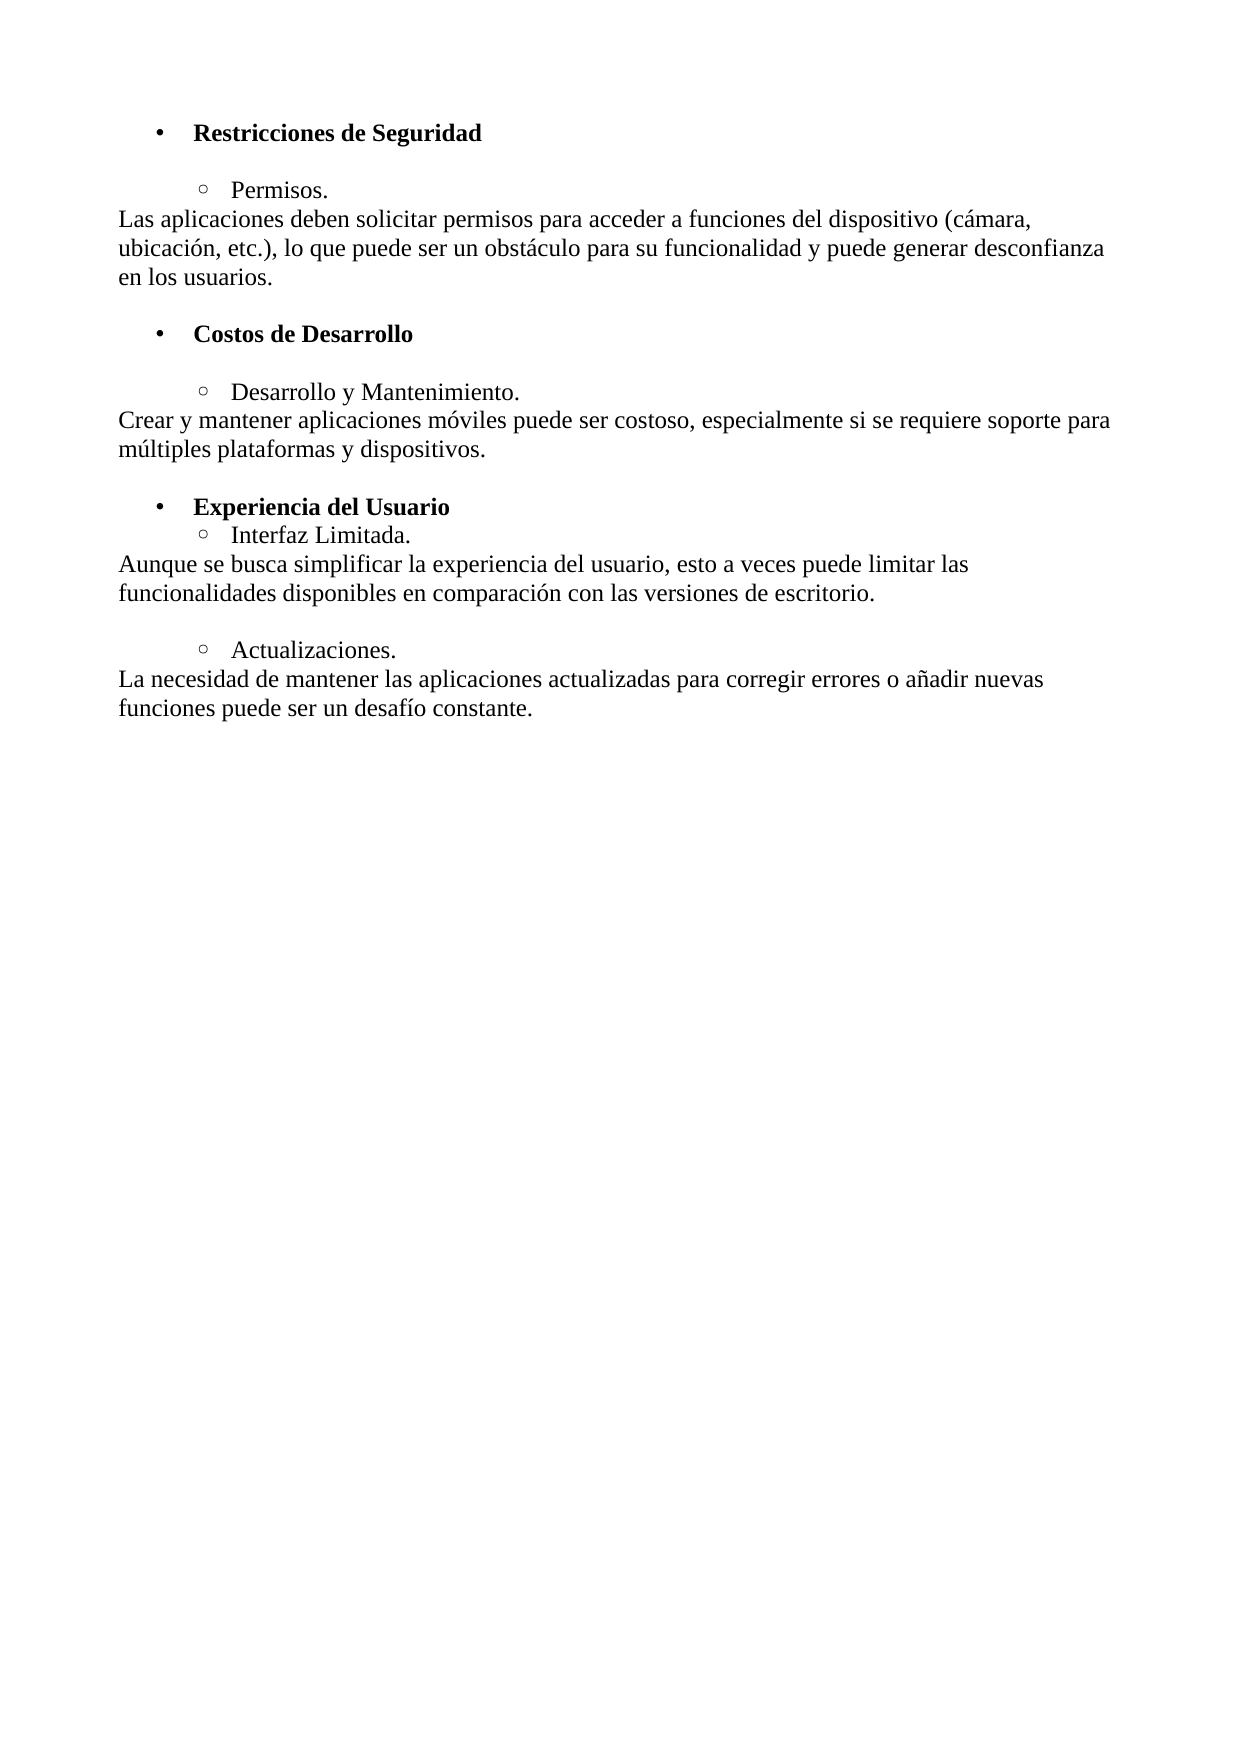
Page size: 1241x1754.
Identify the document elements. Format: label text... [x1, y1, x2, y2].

text La necesidad de mantener las aplicaciones actualizadas para corregir errores o añadir nuevas funciones puede ser un desafío constante. [118, 664, 1122, 722]
list Actualizaciones. [193, 636, 1122, 664]
list Experiencia del Usuario [156, 492, 1122, 521]
list Desarrollo y Mantenimiento. [193, 377, 1122, 406]
list Interfaz Limitada. [193, 521, 1122, 549]
text Crear y mantener aplicaciones móviles puede ser costoso, especialmente si se requiere soporte para múltiples plataformas y dispositivos. [118, 406, 1122, 463]
list Costos de Desarrollo [156, 319, 1122, 348]
list Permisos. [193, 176, 1122, 204]
text Las aplicaciones deben solicitar permisos para acceder a funciones del dispositivo (cámara, ubicación, etc.), lo que puede ser un obstáculo para su funcionalidad y puede generar desconfianza en los usuarios. [118, 204, 1122, 291]
list Restricciones de Seguridad [156, 118, 1122, 147]
text Aunque se busca simplificar la experiencia del usuario, esto a veces puede limitar las funcionalidades disponibles en comparación con las versiones de escritorio. [118, 549, 1122, 607]
